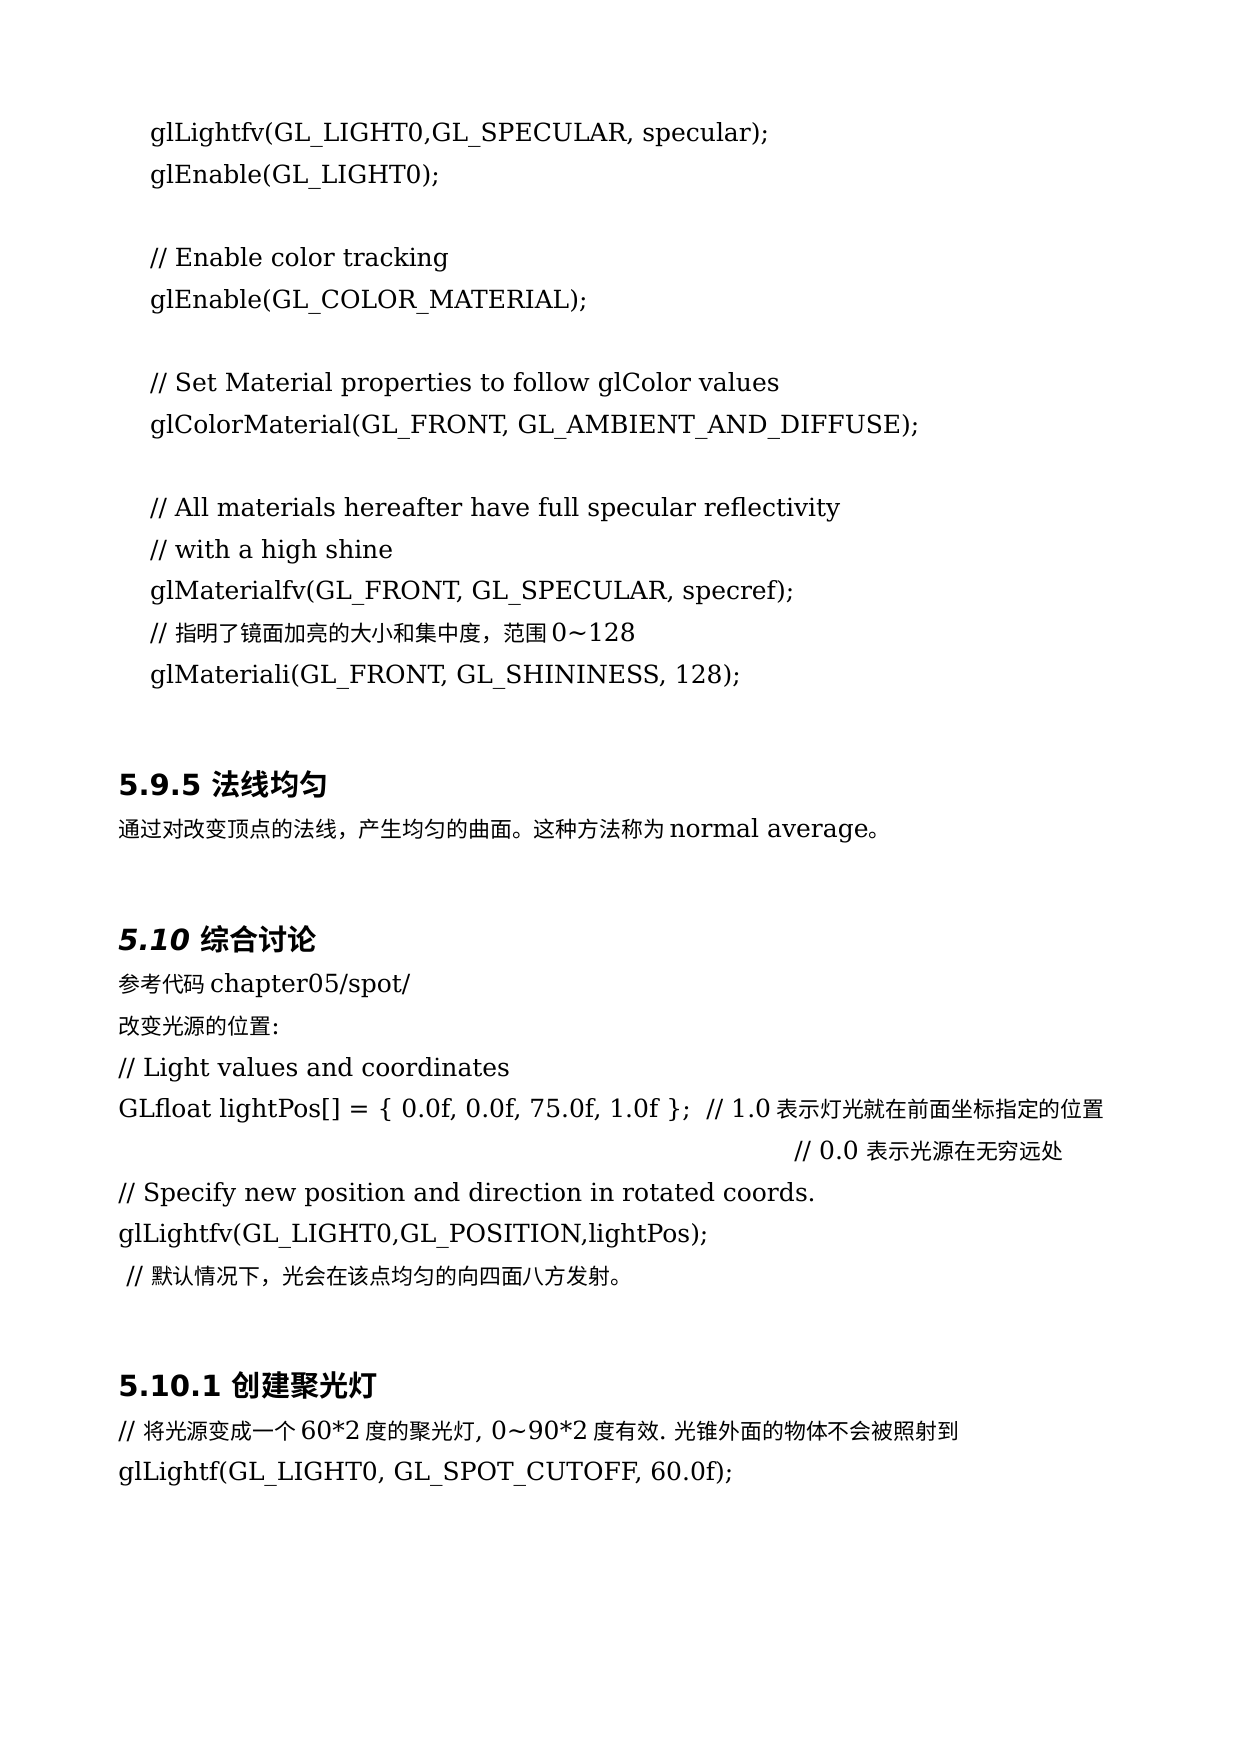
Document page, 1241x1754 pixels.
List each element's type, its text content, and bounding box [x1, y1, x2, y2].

text glMaterialfv(GL_FRONT, GL_SPECULAR, specref); [118, 576, 1122, 606]
text // 0.0 表示光源在无穷远处 [118, 1136, 1122, 1165]
text // 默认情况下，光会在该点均匀的向四面八方发射。 [118, 1261, 1122, 1290]
text glLightf(GL_LIGHT0, GL_SPOT_CUTOFF, 60.0f); [118, 1457, 1122, 1487]
text glMateriali(GL_FRONT, GL_SHININESS, 128); [118, 660, 1122, 689]
text // Enable color tracking [118, 243, 1122, 272]
subtitle 5.10 综合讨论 [118, 923, 1122, 957]
text 改变光源的位置: [118, 1011, 1122, 1040]
text glEnable(GL_COLOR_MATERIAL); [118, 285, 1122, 314]
text // Light values and coordinates [118, 1053, 1122, 1082]
text glLightfv(GL_LIGHT0,GL_SPECULAR, specular); [118, 118, 1122, 147]
text // All materials hereafter have full specular reflectivity [118, 493, 1122, 522]
text // Specify new position and direction in rotated coords. [118, 1178, 1122, 1207]
text glColorMaterial(GL_FRONT, GL_AMBIENT_AND_DIFFUSE); [118, 410, 1122, 439]
text glEnable(GL_LIGHT0); [118, 160, 1122, 189]
text glLightfv(GL_LIGHT0,GL_POSITION,lightPos); [118, 1219, 1122, 1248]
text // Set Material properties to follow glColor values [118, 368, 1122, 397]
text 参考代码chapter05/spot/ [118, 969, 1122, 998]
subtitle 5.9.5 法线均匀 [118, 768, 1122, 802]
text // 将光源变成一个60*2度的聚光灯, 0~90*2度有效. 光锥外面的物体不会被照射到 [118, 1416, 1122, 1445]
text 通过对改变顶点的法线，产生均匀的曲面。这种方法称为normal average。 [118, 814, 1122, 844]
text // 指明了镜面加亮的大小和集中度，范围0~128 [118, 618, 1122, 647]
text // with a high shine [118, 535, 1122, 564]
subtitle 5.10.1 创建聚光灯 [118, 1369, 1122, 1403]
text GLfloat lightPos[] = { 0.0f, 0.0f, 75.0f, 1.0f }; // 1.0表示灯光就在前面坐标指定的位置 [118, 1094, 1122, 1123]
